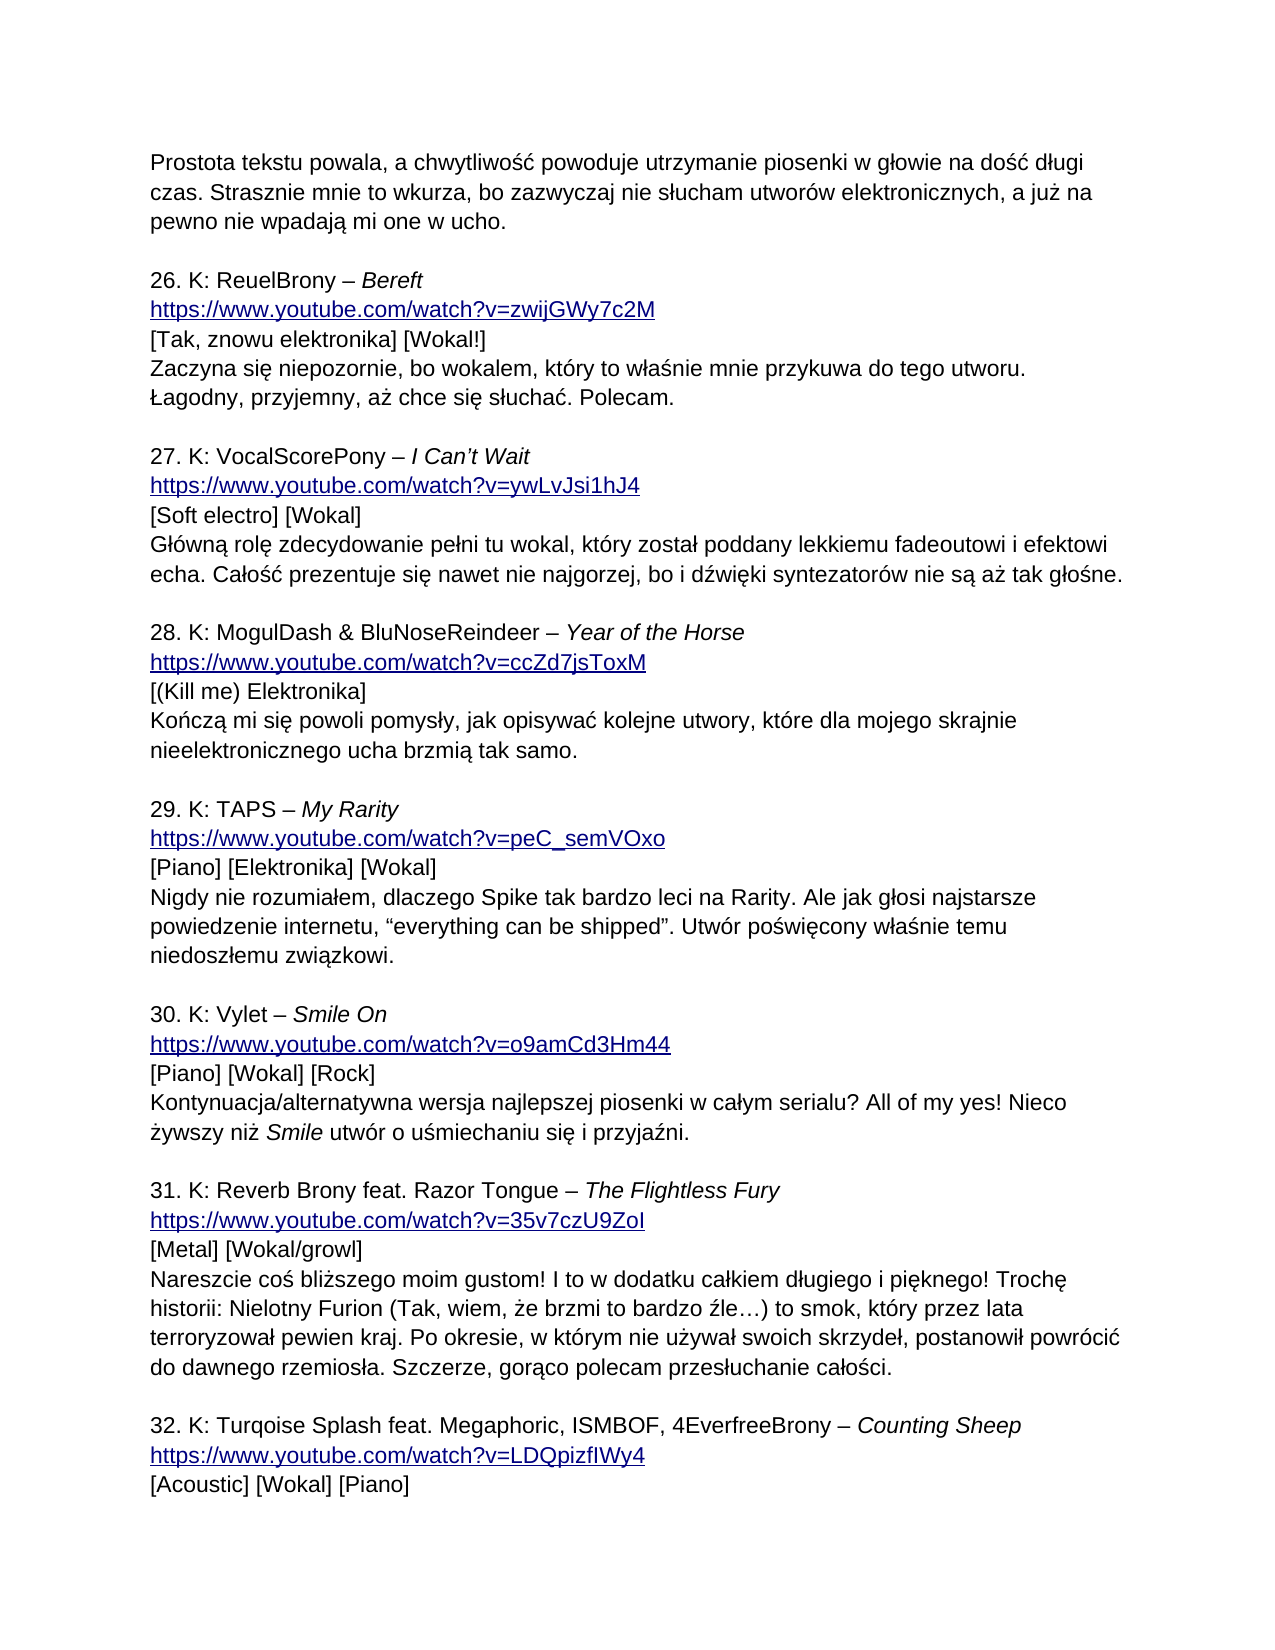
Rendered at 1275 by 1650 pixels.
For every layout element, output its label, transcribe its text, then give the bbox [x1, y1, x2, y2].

text https://www.youtube.com/watch?v=35v7czU9ZoI [150, 1207, 1125, 1233]
text 29. K: TAPS – My Rarity [150, 796, 1125, 822]
text [Metal] [Wokal/growl] [150, 1237, 1125, 1262]
text Nigdy nie rozumiałem, dlaczego Spike tak bardzo leci na Rarity. Ale jak głosi najstarsze powiedzenie internetu, “everything can be shipped”. Utwór poświęcony właśnie temu niedoszłemu związkowi. [150, 884, 1125, 969]
text Główną rolę zdecydowanie pełni tu wokal, który został poddany lekkiemu fadeoutowi i efektowi echa. Całość prezentuje się nawet nie najgorzej, bo i dźwięki syntezatorów nie są aż tak głośne. [150, 532, 1125, 587]
text https://www.youtube.com/watch?v=LDQpizfIWy4 [150, 1442, 1125, 1468]
text 30. K: Vylet – Smile On [150, 1002, 1125, 1027]
text Nareszcie coś bliższego moim gustom! I to w dodatku całkiem długiego i pięknego! Trochę historii: Nielotny Furion (Tak, wiem, że brzmi to bardzo źle…) to smok, który przez lata terroryzował pewien kraj. Po okresie, w którym nie używał swoich skrzydeł, postanowił powrócić do dawnego rzemiosła. Szczerze, gorąco polecam przesłuchanie całości. [150, 1266, 1125, 1380]
text Zaczyna się niepozornie, bo wokalem, który to właśnie mnie przykuwa do tego utworu. Łagodny, przyjemny, aż chce się słuchać. Polecam. [150, 356, 1125, 411]
text 28. K: MogulDash & BluNoseReindeer – Year of the Horse [150, 620, 1125, 646]
text [(Kill me) Elektronika] [150, 679, 1125, 704]
text [Tak, znowu elektronika] [Wokal!] [150, 326, 1125, 352]
text [Soft electro] [Wokal] [150, 502, 1125, 528]
text https://www.youtube.com/watch?v=ywLvJsi1hJ4 [150, 473, 1125, 499]
text 32. K: Turqoise Splash feat. Megaphoric, ISMBOF, 4EverfreeBrony – Counting Sheep [150, 1413, 1125, 1439]
text https://www.youtube.com/watch?v=o9amCd3Hm44 [150, 1031, 1125, 1057]
text [Piano] [Elektronika] [Wokal] [150, 855, 1125, 881]
text https://www.youtube.com/watch?v=peC_semVOxo [150, 826, 1125, 851]
text [Acoustic] [Wokal] [Piano] [150, 1472, 1125, 1497]
text 27. K: VocalScorePony – I Can’t Wait [150, 444, 1125, 469]
text [Piano] [Wokal] [Rock] [150, 1061, 1125, 1086]
text https://www.youtube.com/watch?v=ccZd7jsToxM [150, 649, 1125, 675]
text Kończą mi się powoli pomysły, jak opisywać kolejne utwory, które dla mojego skrajnie nieelektronicznego ucha brzmią tak samo. [150, 708, 1125, 763]
text 26. K: ReuelBrony – Bereft [150, 267, 1125, 293]
text Kontynuacja/alternatywna wersja najlepszej piosenki w całym serialu? All of my yes! Nieco żywszy niż Smile utwór o uśmiechaniu się i przyjaźni. [150, 1090, 1125, 1145]
text Prostota tekstu powala, a chwytliwość powoduje utrzymanie piosenki w głowie na dość długi czas. Strasznie mnie to wkurza, bo zazwyczaj nie słucham utworów elektronicznych, a już na pewno nie wpadają mi one w ucho. [150, 150, 1125, 234]
text 31. K: Reverb Brony feat. Razor Tongue – The Flightless Fury [150, 1178, 1125, 1204]
text https://www.youtube.com/watch?v=zwijGWy7c2M [150, 297, 1125, 322]
